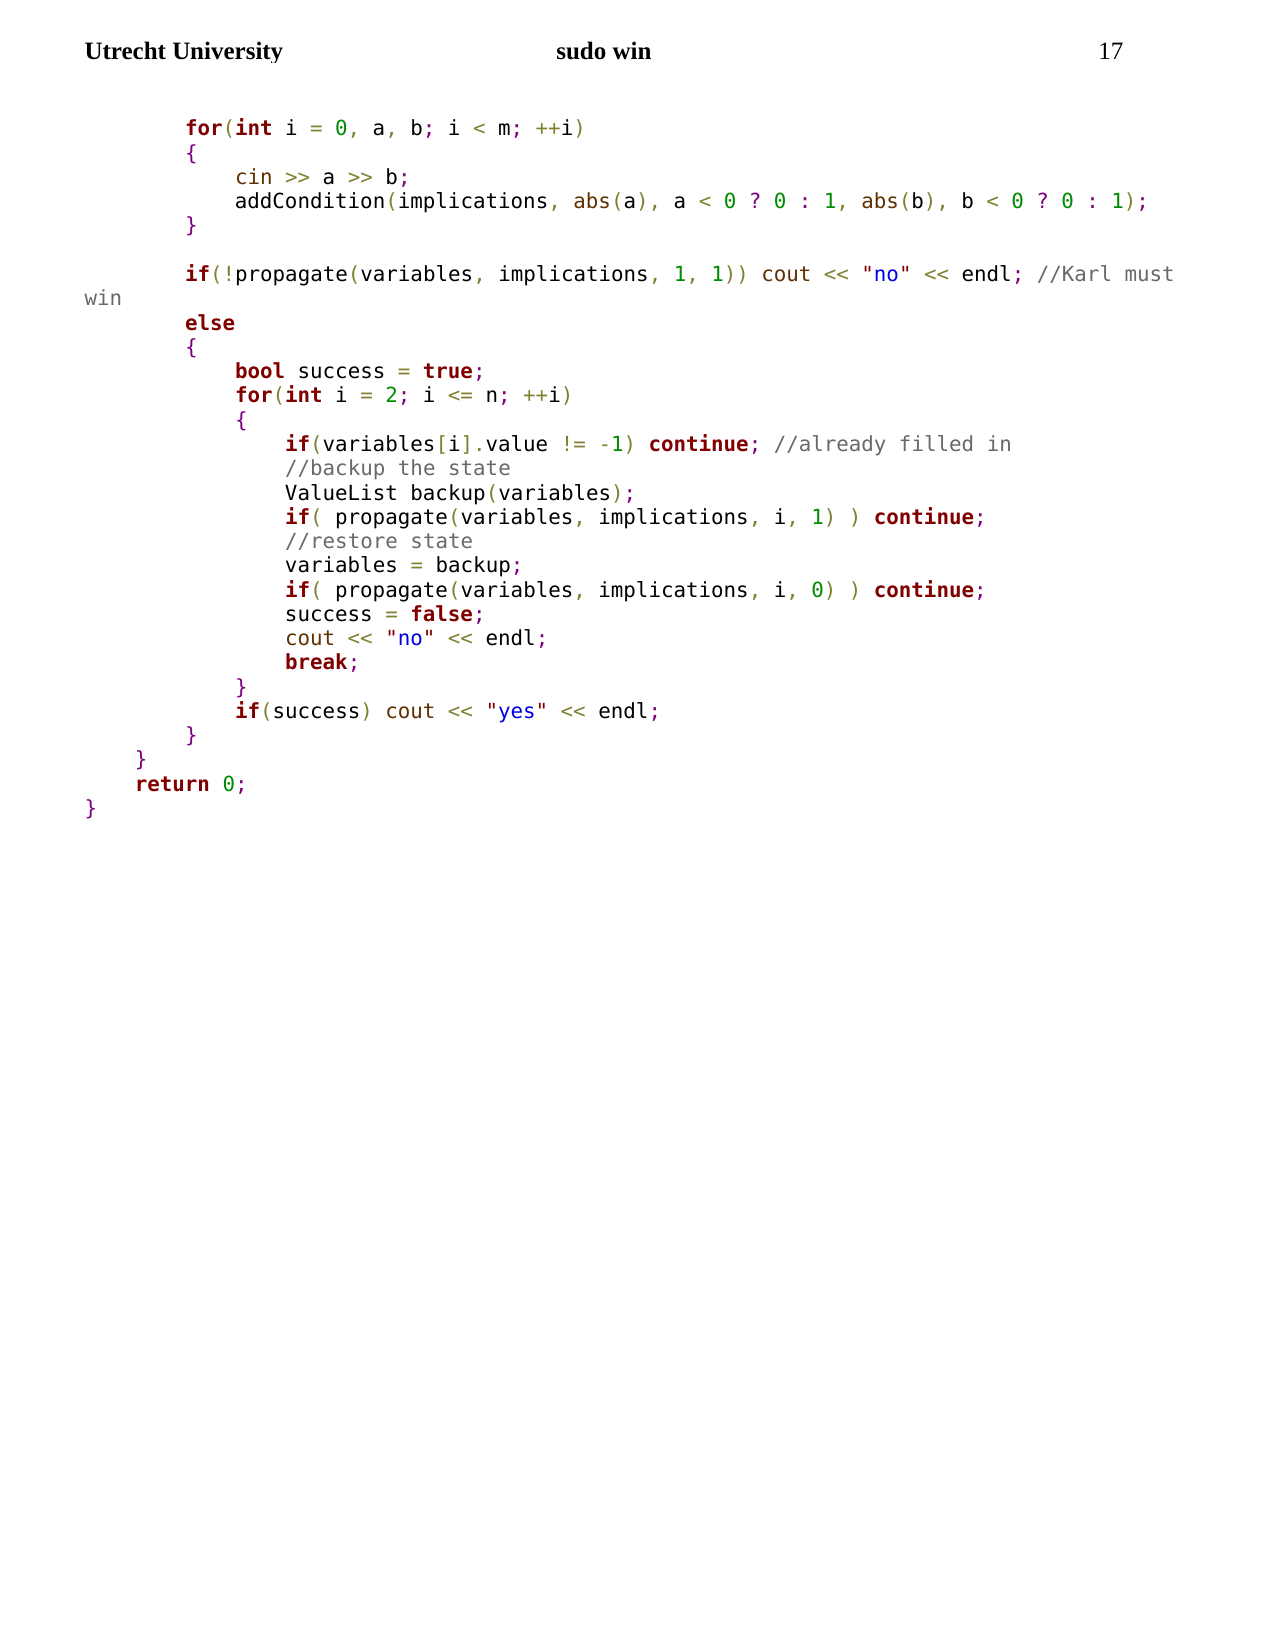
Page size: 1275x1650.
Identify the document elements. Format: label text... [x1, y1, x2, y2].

text bool success = true; [84, 359, 1206, 383]
text cin >> a >> b; [84, 165, 1206, 189]
text for(int i = 2; i <= n; ++i) [84, 383, 1206, 408]
text } [84, 675, 1206, 699]
text ValueList backup(variables); [84, 481, 1206, 505]
text } [84, 723, 1206, 747]
text if(!propagate(variables, implications, 1, 1)) cout << "no" << endl; //Karl must win [84, 262, 1206, 311]
text if(variables[i].value != -1) continue; //already filled in [84, 432, 1206, 456]
text addCondition(implications, abs(a), a < 0 ? 0 : 1, abs(b), b < 0 ? 0 : 1); [84, 189, 1206, 213]
text return 0; [84, 772, 1206, 796]
text cout << "no" << endl; [84, 626, 1206, 650]
text success = false; [84, 602, 1206, 626]
text else [84, 311, 1206, 335]
text //backup the state [84, 456, 1206, 481]
text if( propagate(variables, implications, i, 0) ) continue; [84, 578, 1206, 602]
text } [84, 796, 1206, 820]
text } [84, 213, 1206, 238]
text //restore state [84, 529, 1206, 553]
text break; [84, 650, 1206, 675]
text { [84, 335, 1206, 359]
text for(int i = 0, a, b; i < m; ++i) [84, 116, 1206, 141]
text } [84, 747, 1206, 772]
text if(success) cout << "yes" << endl; [84, 699, 1206, 723]
text { [84, 408, 1206, 432]
text { [84, 141, 1206, 165]
text variables = backup; [84, 553, 1206, 578]
text if( propagate(variables, implications, i, 1) ) continue; [84, 505, 1206, 529]
